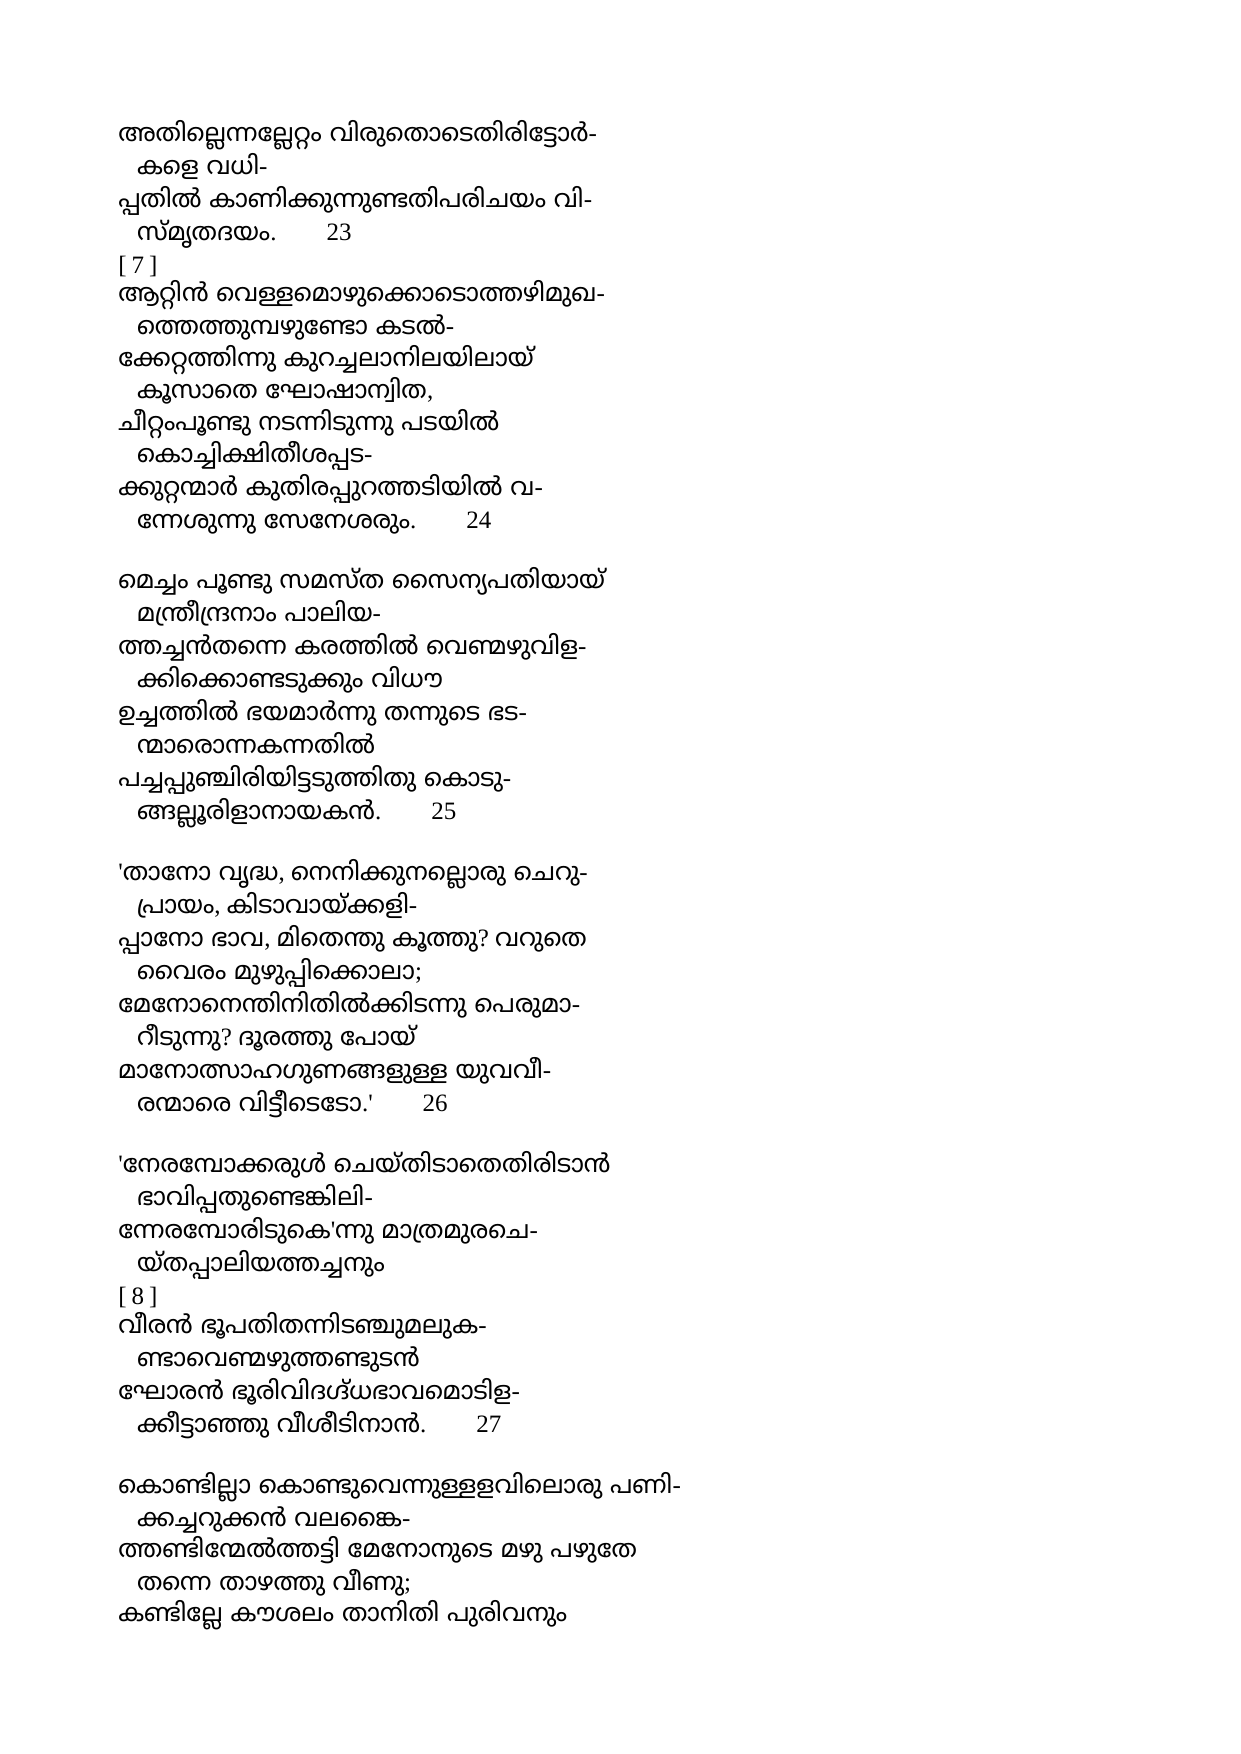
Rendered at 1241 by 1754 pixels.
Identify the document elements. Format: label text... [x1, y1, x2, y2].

text മന്ത്രീന്ദ്രനാം പാലിയ- [118, 598, 1122, 631]
text മെച്ചം പൂണ്ടു സമസ്ത സൈന്യപതിയായ് [118, 567, 1122, 598]
text ന്മാരൊന്നകന്നതിൽ [118, 730, 1122, 763]
text മാനോത്സാഹഗുണങ്ങളുള്ള യുവവീ- [118, 1055, 1122, 1088]
text കണ്ടില്ലേ കൗശലം താനിതി പുരിവനും [118, 1600, 1122, 1631]
text വീരൻ ഭൂപതിതന്നിടഞ്ചുമലുക- [118, 1310, 1122, 1343]
text ക്കുറ്റന്മാർ കുതിരപ്പുറത്തടിയിൽ വ- [118, 472, 1122, 505]
text കളെ വധി- [118, 151, 1122, 184]
text കൂസാതെ ഘോഷാന്വിത, [118, 376, 1122, 408]
text കൊച്ചിക്ഷിതീശപ്പട- [118, 439, 1122, 472]
text ത്തെത്തുമ്പഴുണ്ടോ കടൽ- [118, 311, 1122, 344]
text സ്‌‌മൃതദയം. 23 [118, 217, 1122, 250]
text ക്കീട്ടാഞ്ഞു വീശീടിനാൻ. 27 [118, 1409, 1122, 1442]
text [ 8 ] [118, 1281, 1122, 1310]
text ക്കച്ചറുക്കൻ വലങ്കൈ- [118, 1503, 1122, 1536]
text 'താനോ വൃദ്ധ, നെനിക്കുനല്ലൊരു ചെറു- [118, 857, 1122, 890]
text യ്‌‌തപ്പാലിയത്തച്ചനും [118, 1248, 1122, 1281]
text ഭാവിപ്പതുണ്ടെങ്കിലി- [118, 1182, 1122, 1215]
text വൈരം മുഴുപ്പിക്കൊലാ; [118, 956, 1122, 989]
text ങ്ങല്ലൂരിളാനായകൻ. 25 [118, 796, 1122, 829]
text ചീറ്റംപൂണ്ടു നടന്നിടുന്നു പടയിൽ [118, 408, 1122, 439]
text ണ്ടാവെണ്മഴുത്തണ്ടുടൻ [118, 1343, 1122, 1376]
text 'നേരമ്പോക്കരുൾ ചെയ്‌‌തിടാതെതിരിടാൻ [118, 1149, 1122, 1182]
text ഉച്ചത്തിൽ ഭയമാർന്നു തന്നുടെ ഭട- [118, 697, 1122, 730]
text ത്തച്ചൻതന്നെ കരത്തിൽ വെണ്മഴുവിള- [118, 631, 1122, 664]
text ക്കിക്കൊണ്ടടുക്കും വിധൗ [118, 664, 1122, 697]
text പ്പതിൽ കാണിക്കുന്നുണ്ടതിപരിചയം വി- [118, 184, 1122, 217]
text കൊണ്ടില്ലാ കൊണ്ടുവെന്നുള്ളളവിലൊരു പണി- [118, 1470, 1122, 1503]
text ക്കേറ്റത്തിന്നു കുറച്ചലാനിലയിലായ് [118, 344, 1122, 376]
text ത്തണ്ടിന്മേൽത്തട്ടി മേനോനുടെ മഴു പഴുതേ [118, 1536, 1122, 1567]
text അതില്ലെന്നല്ലേറ്റം വിരുതൊടെതിരിട്ടോർ- [118, 118, 1122, 151]
text രന്മാരെ വിട്ടീടെടോ.' 26 [118, 1088, 1122, 1121]
text [ 7 ] [118, 250, 1122, 278]
text ന്നേശുന്നു സേനേശരും. 24 [118, 505, 1122, 538]
text ആറ്റിൻ വെള്ളമൊഴുക്കൊടൊത്തഴിമുഖ- [118, 278, 1122, 311]
text പ്പാനോ ഭാവ, മിതെന്തു കൂത്തു? വറുതെ [118, 923, 1122, 956]
text മേനോനെന്തിനിതിൽക്കിടന്നു പെരുമാ- [118, 989, 1122, 1022]
text പ്രായം, കിടാവായ്ക്കളി- [118, 890, 1122, 923]
text ന്നേരമ്പോരിടുകെ'ന്നു മാത്രമുരചെ- [118, 1215, 1122, 1248]
text തന്നെ താഴത്തു വീണു; [118, 1567, 1122, 1600]
text ഘോരൻ ഭൂരിവിദഗ്ദ്ധഭാവമൊടിള- [118, 1376, 1122, 1409]
text പച്ചപ്പുഞ്ചിരിയിട്ടടുത്തിതു കൊടു- [118, 763, 1122, 796]
text റീടുന്നു? ദൂരത്തു പോയ് [118, 1022, 1122, 1055]
